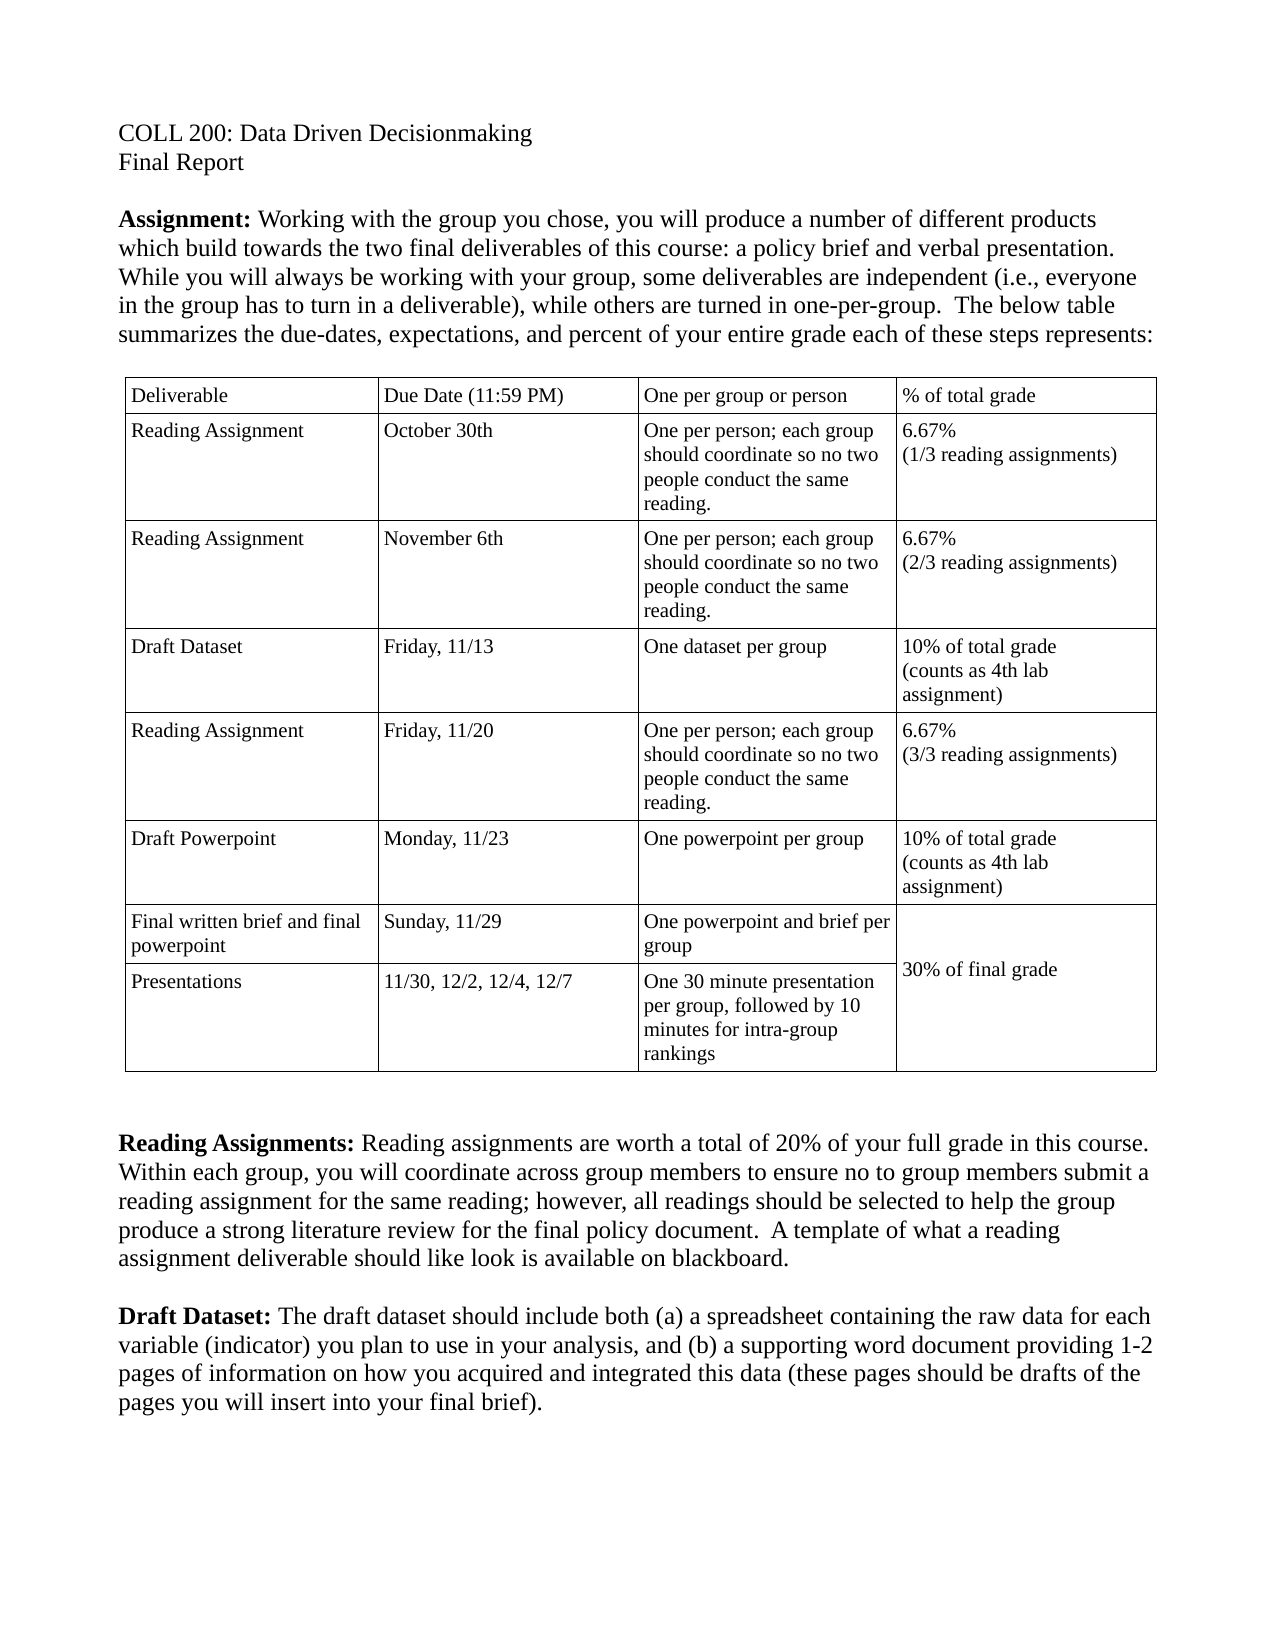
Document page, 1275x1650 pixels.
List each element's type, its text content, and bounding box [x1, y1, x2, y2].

table_cell One per person; each group should coordinate so no two people conduct the same reading. [639, 713, 896, 820]
table_cell Friday, 11/13 [379, 629, 638, 712]
table_cell 30% of final grade [897, 905, 1156, 1071]
table_cell Reading Assignment [126, 521, 378, 628]
table_cell October 30th [379, 414, 638, 520]
table_cell Draft Dataset [126, 629, 378, 712]
table_cell 10% of total grade (counts as 4th lab assignment) [897, 629, 1156, 712]
text Reading Assignments: Reading assignments are worth a total of 20% of your full grade in this course. Within each group, you will coordinate across group members to ensure no to group members submit a reading assignment for the same reading; however, all readings should be selected to help the group produce a strong literature review for the final policy document. A template of what a reading assignment deliverable should like look is available on blackboard. [118, 1128, 1157, 1272]
table_cell Reading Assignment [126, 713, 378, 820]
table_header One per group or person [639, 378, 896, 412]
text COLL 200: Data Driven Decisionmaking [118, 118, 1157, 147]
table_cell Friday, 11/20 [379, 713, 638, 820]
table_cell 6.67% (1/3 reading assignments) [897, 414, 1156, 520]
table_cell 6.67% (3/3 reading assignments) [897, 713, 1156, 820]
table_cell Presentations [126, 964, 378, 1071]
table_cell One dataset per group [639, 629, 896, 712]
table_cell Sunday, 11/29 [379, 905, 638, 963]
table_cell Monday, 11/23 [379, 821, 638, 903]
table_cell 6.67% (2/3 reading assignments) [897, 521, 1156, 628]
table_header Due Date (11:59 PM) [379, 378, 638, 412]
text Assignment: Working with the group you chose, you will produce a number of different products which build towards the two final deliverables of this course: a policy brief and verbal presentation. While you will always be working with your group, some deliverables are independent (i.e., everyone in the group has to turn in a deliverable), while others are turned in one-per-group. The below table summarizes the due-dates, expectations, and percent of your entire grade each of these steps represents: [118, 204, 1157, 348]
table_cell 10% of total grade (counts as 4th lab assignment) [897, 821, 1156, 903]
table_cell November 6th [379, 521, 638, 628]
table_cell One powerpoint per group [639, 821, 896, 903]
table_cell 11/30, 12/2, 12/4, 12/7 [379, 964, 638, 1071]
text Draft Dataset: The draft dataset should include both (a) a spreadsheet containing the raw data for each variable (indicator) you plan to use in your analysis, and (b) a supporting word document providing 1-2 pages of information on how you acquired and integrated this data (these pages should be drafts of the pages you will insert into your final brief). [118, 1301, 1157, 1416]
table_cell One powerpoint and brief per group [639, 905, 896, 963]
table_cell One per person; each group should coordinate so no two people conduct the same reading. [639, 521, 896, 628]
table_cell One 30 minute presentation per group, followed by 10 minutes for intra-group rankings [639, 964, 896, 1071]
table_cell Final written brief and final powerpoint [126, 905, 378, 963]
table_header % of total grade [897, 378, 1156, 412]
table_cell One per person; each group should coordinate so no two people conduct the same reading. [639, 414, 896, 520]
table_header Deliverable [126, 378, 378, 412]
table_cell Reading Assignment [126, 414, 378, 520]
text Final Report [118, 147, 1157, 176]
table_cell Draft Powerpoint [126, 821, 378, 903]
